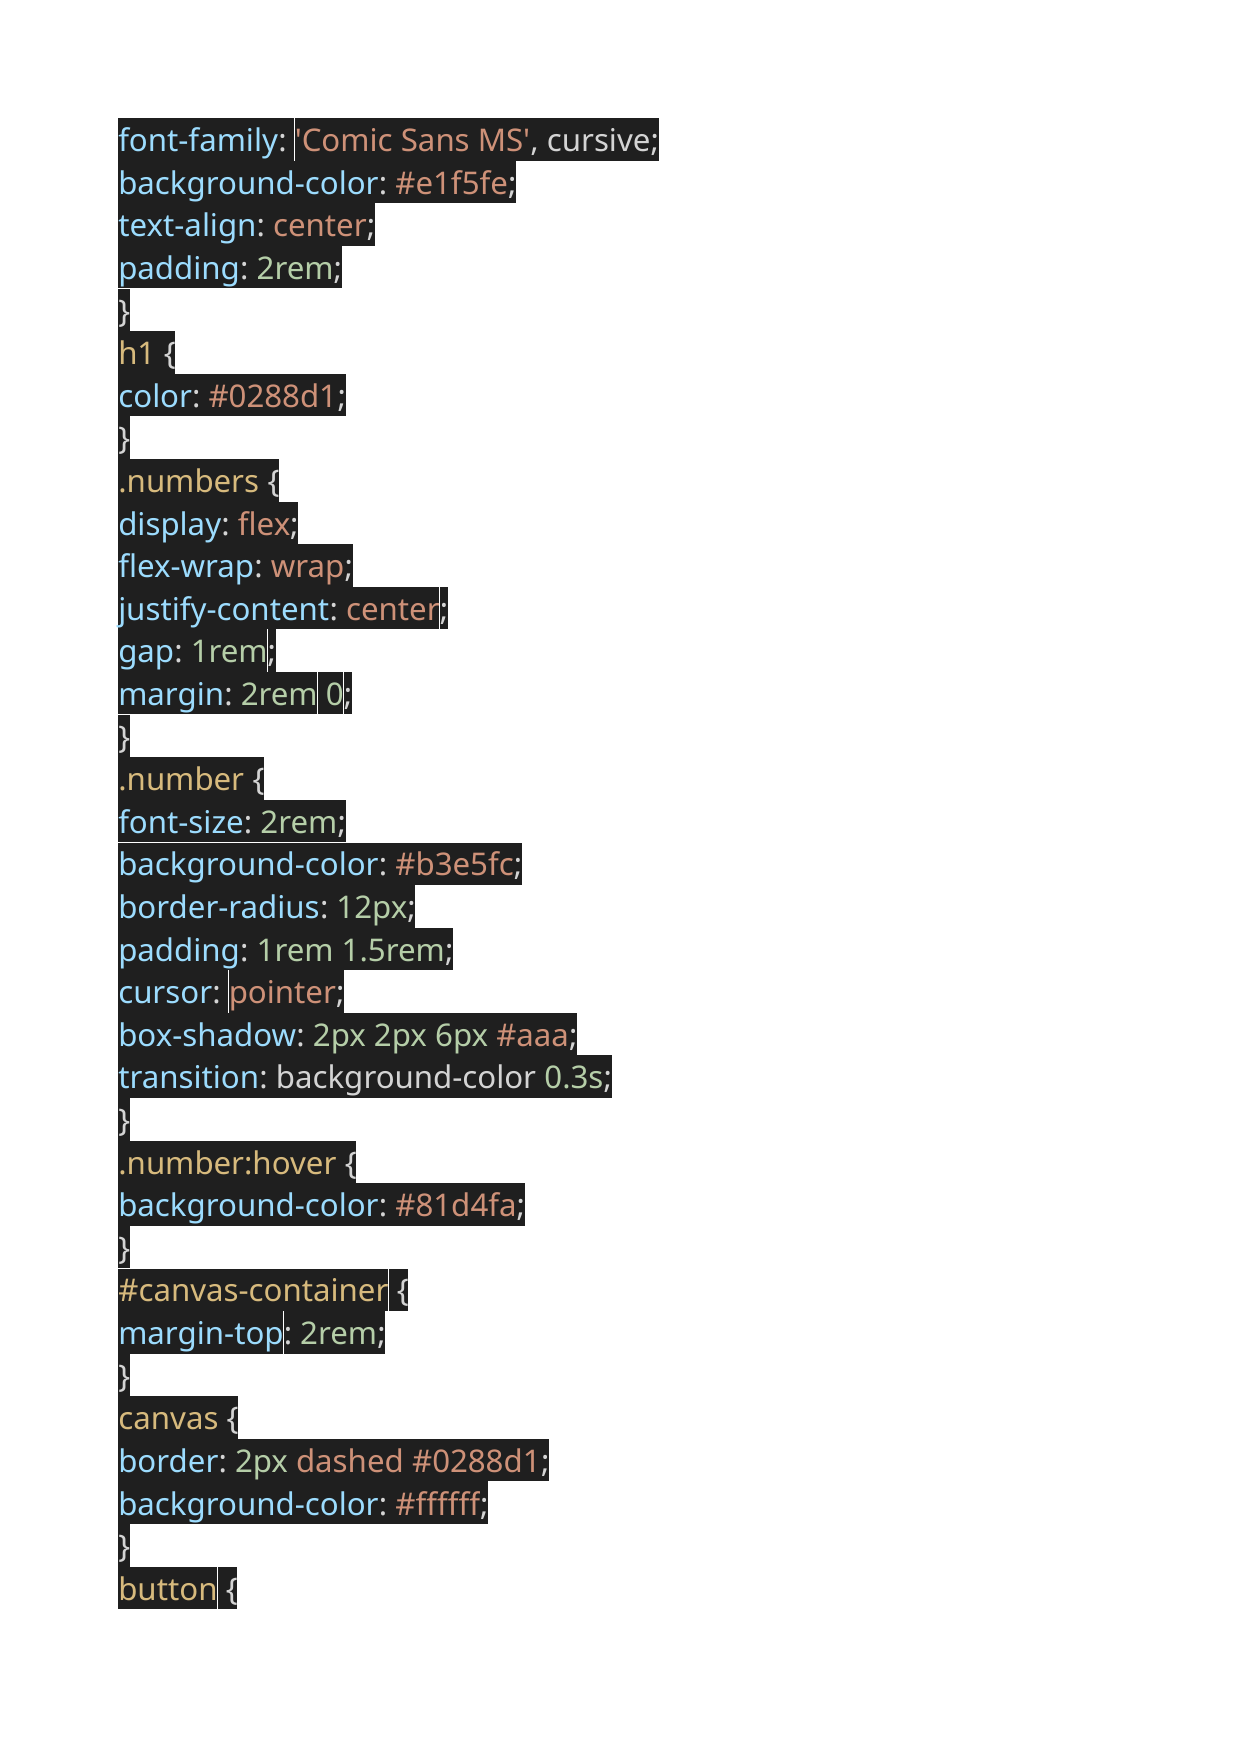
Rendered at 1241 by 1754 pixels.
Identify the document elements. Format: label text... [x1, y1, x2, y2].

text padding: 2rem; [118, 246, 1122, 288]
text background-color: #b3e5fc; [118, 842, 1122, 885]
text cursor: pointer; [118, 970, 1122, 1013]
text } [118, 288, 1122, 331]
text flex-wrap: wrap; [118, 544, 1122, 587]
text } [118, 416, 1122, 459]
text background-color: #81d4fa; [118, 1183, 1122, 1226]
text gap: 1rem; [118, 629, 1122, 672]
text margin: 2rem 0; [118, 672, 1122, 714]
text justify-content: center; [118, 587, 1122, 629]
text } [118, 1354, 1122, 1396]
text border-radius: 12px; [118, 885, 1122, 928]
text text-align: center; [118, 203, 1122, 246]
text padding: 1rem 1.5rem; [118, 928, 1122, 970]
text .number { [118, 757, 1122, 800]
text #canvas-container { [118, 1268, 1122, 1311]
text .number:hover { [118, 1141, 1122, 1183]
text canvas { [118, 1396, 1122, 1439]
text } [118, 1524, 1122, 1567]
text margin-top: 2rem; [118, 1311, 1122, 1354]
text } [118, 1098, 1122, 1141]
text .numbers { [118, 459, 1122, 502]
text border: 2px dashed #0288d1; [118, 1439, 1122, 1481]
text display: flex; [118, 502, 1122, 544]
text background-color: #ffffff; [118, 1481, 1122, 1524]
text } [118, 1226, 1122, 1268]
text color: #0288d1; [118, 374, 1122, 416]
text box-shadow: 2px 2px 6px #aaa; [118, 1013, 1122, 1055]
text font-family: 'Comic Sans MS', cursive; [118, 118, 1122, 161]
text transition: background-color 0.3s; [118, 1055, 1122, 1098]
text h1 { [118, 331, 1122, 374]
text } [118, 714, 1122, 757]
text font-size: 2rem; [118, 800, 1122, 842]
text background-color: #e1f5fe; [118, 161, 1122, 203]
text button { [118, 1567, 1122, 1609]
